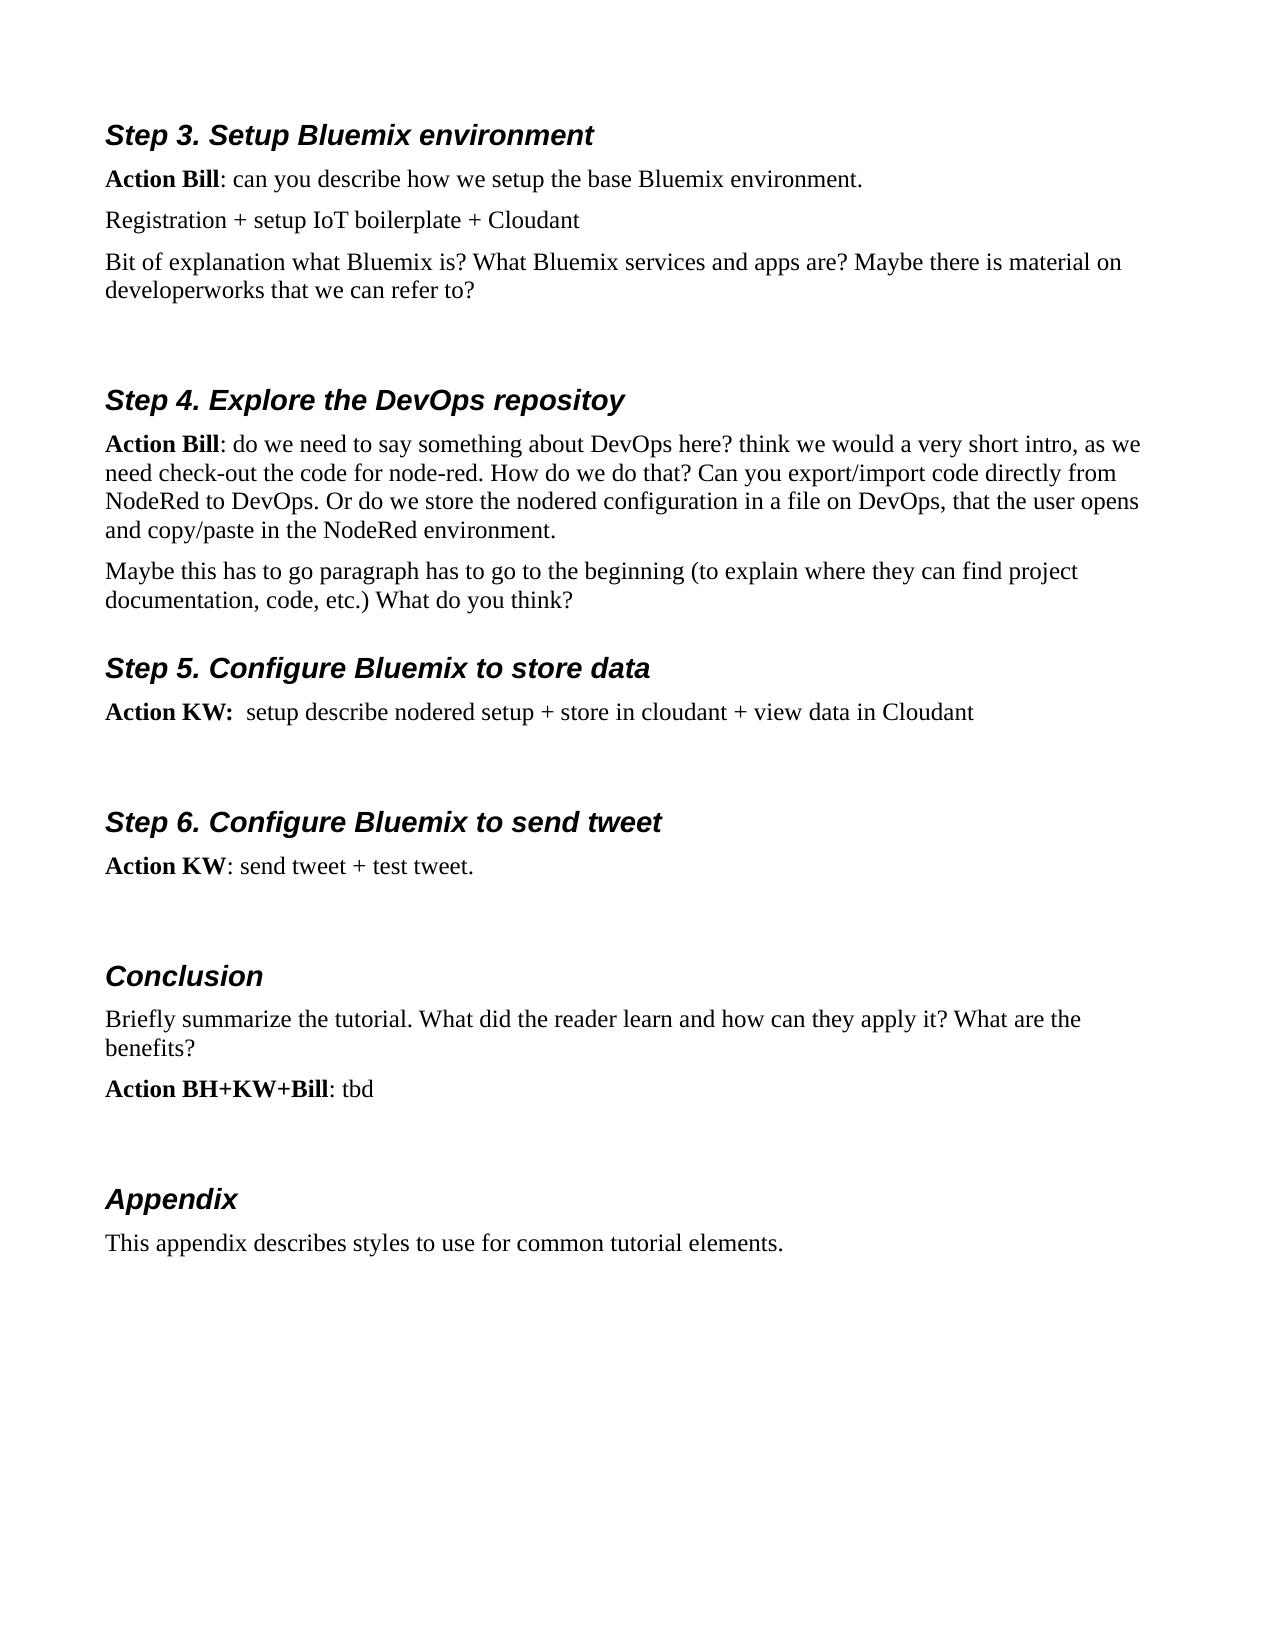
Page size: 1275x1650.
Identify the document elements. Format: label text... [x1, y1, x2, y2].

text Action KW: send tweet + test tweet. [105, 851, 1170, 880]
subtitle Step 4. Explore the DevOps repositoy [105, 383, 1170, 416]
text Action KW: setup describe nodered setup + store in cloudant + view data in Cloudant [105, 697, 1170, 726]
text This appendix describes styles to use for common tutorial elements. [105, 1228, 1170, 1257]
subtitle Step 5. Configure Bluemix to store data [105, 651, 1170, 685]
subtitle Appendix [105, 1182, 1170, 1216]
text Bit of explanation what Bluemix is? What Bluemix services and apps are? Maybe there is material on developerworks that we can refer to? [105, 247, 1170, 304]
text Action BH+KW+Bill: tbd [105, 1074, 1170, 1103]
text Action Bill: can you describe how we setup the base Bluemix environment. [105, 164, 1170, 193]
subtitle Conclusion [105, 958, 1170, 992]
text Briefly summarize the tutorial. What did the reader learn and how can they apply it? What are the benefits? [105, 1004, 1170, 1062]
text Maybe this has to go paragraph has to go to the beginning (to explain where they can find project documentation, code, etc.) What do you think? [105, 556, 1170, 614]
text Registration + setup IoT boilerplate + Cloudant [105, 205, 1170, 234]
subtitle Step 3. Setup Bluemix environment [105, 118, 1170, 152]
text Action Bill: do we need to say something about DevOps here? think we would a very short intro, as we need check-out the code for node-red. How do we do that? Can you export/import code directly from NodeRed to DevOps. Or do we store the nodered configuration in a file on DevOps, that the user opens and copy/paste in the NodeRed environment. [105, 429, 1170, 544]
subtitle Step 6. Configure Bluemix to send tweet [105, 805, 1170, 838]
